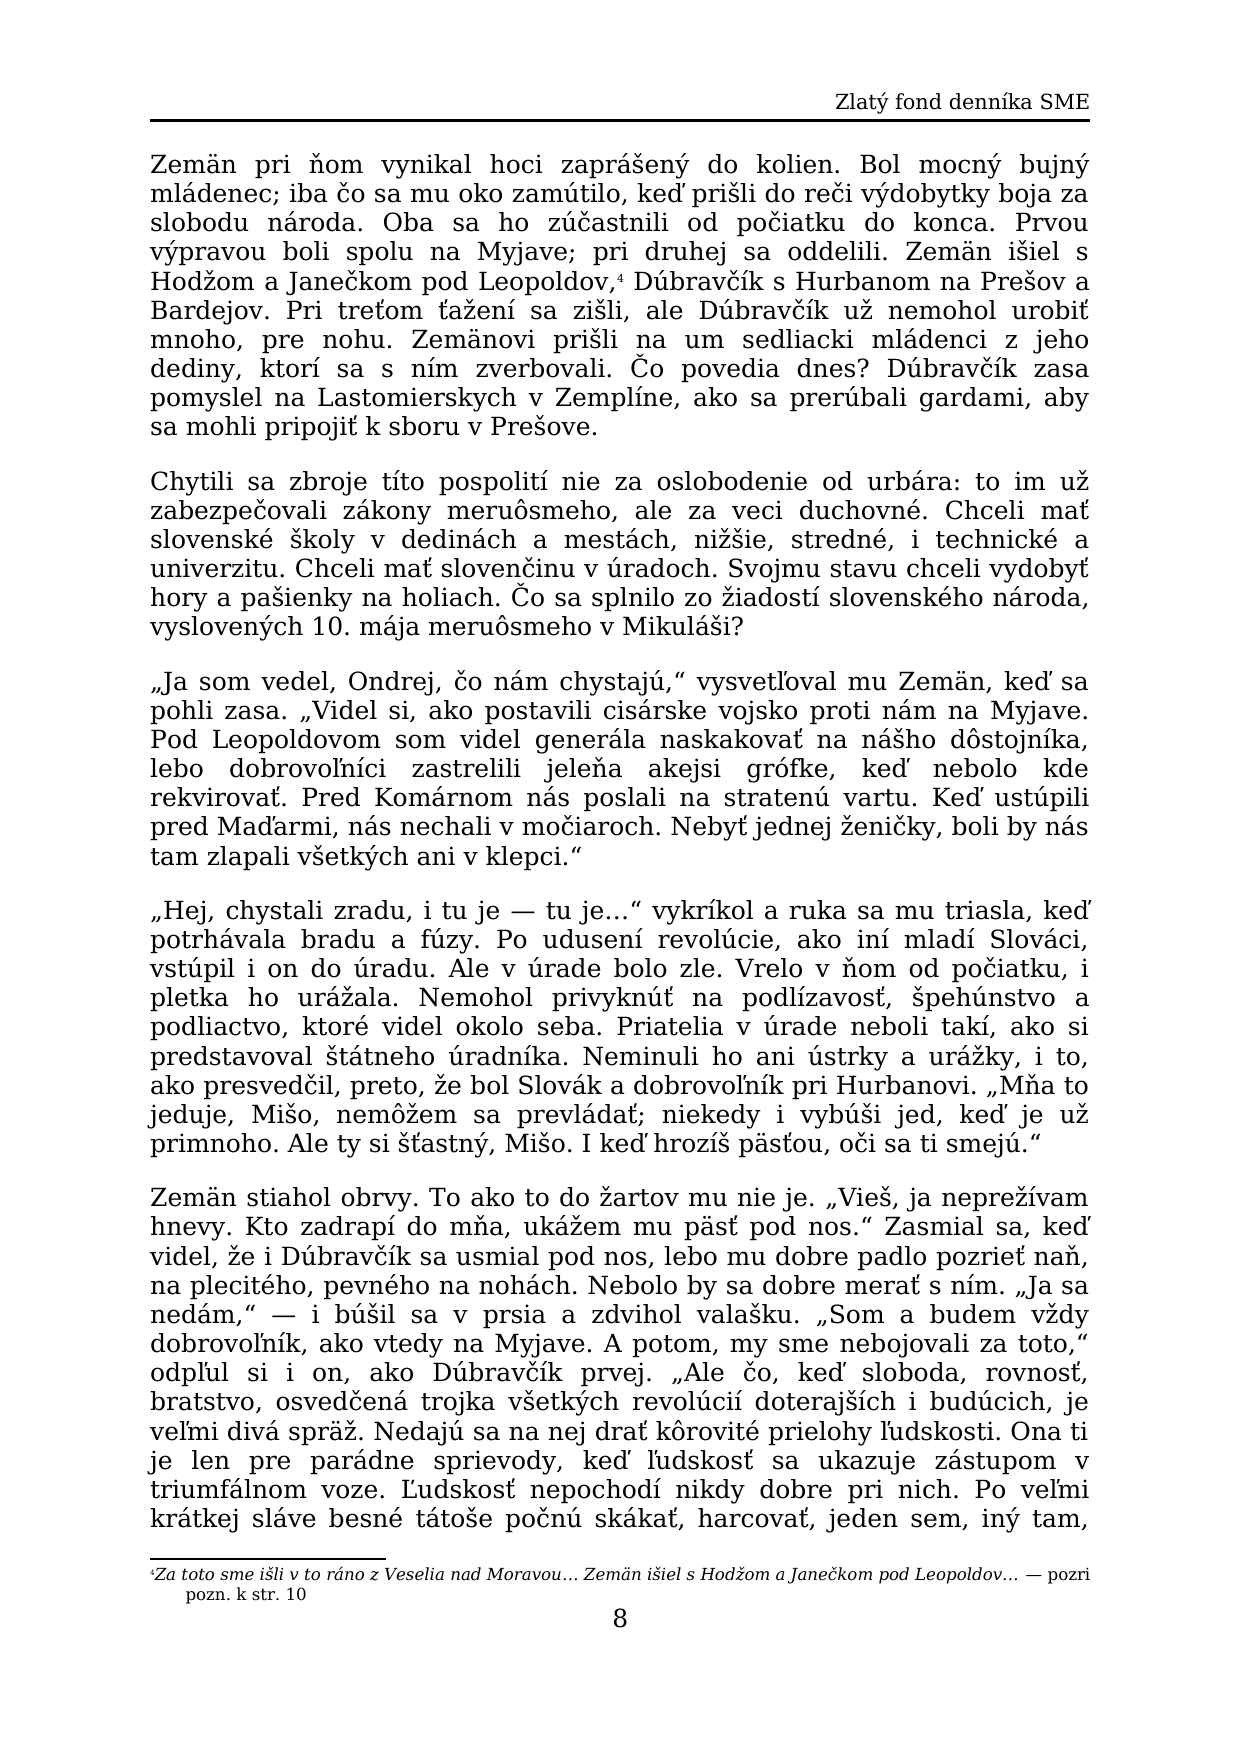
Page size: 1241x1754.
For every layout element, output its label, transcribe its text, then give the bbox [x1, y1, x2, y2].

text Chytili sa zbroje títo pospolití nie za oslobodenie od urbára: to im už zabezpečovali zákony meruôsmeho, ale za veci duchovné. Chceli mať slovenské školy v dedinách a mestách, nižšie, stredné, i technické a univerzitu. Chceli mať slovenčinu v úradoch. Svojmu stavu chceli vydobyť hory a pašienky na holiach. Čo sa splnilo zo žiadostí slovenského národa, vyslovených 10. mája meruôsmeho v Mikuláši? [150, 467, 1090, 642]
text „Ja som vedel, Ondrej, čo nám chystajú,“ vysvetľoval mu Zemän, keď sa pohli zasa. „Videl si, ako postavili cisárske vojsko proti nám na Myjave. Pod Leopoldovom som videl generála naskakovať na nášho dôstojníka, lebo dobrovoľníci zastrelili jeleňa akejsi grófke, keď nebolo kde rekvirovať. Pred Komárnom nás poslali na stratenú vartu. Keď ustúpili pred Maďarmi, nás nechali v močiaroch. Nebyť jednej ženičky, boli by nás tam zlapali všetkých ani v klepci.“ [150, 667, 1090, 871]
text Zemän stiahol obrvy. To ako to do žartov mu nie je. „Vieš, ja neprežívam hnevy. Kto zadrapí do mňa, ukážem mu päsť pod nos.“ Zasmial sa, keď videl, že i Dúbravčík sa usmial pod nos, lebo mu dobre padlo pozrieť naň, na plecitého, pevného na nohách. Nebolo by sa dobre merať s ním. „Ja sa nedám,“ — i búšil sa v prsia a zdvihol valašku. „Som a budem vždy dobrovoľník, ako vtedy na Myjave. A potom, my sme nebojovali za toto,“ odpľul si i on, ako Dúbravčík prvej. „Ale čo, keď sloboda, rovnosť, bratstvo, osvedčená trojka všetkých revolúcií doterajších i budúcich, je veľmi divá spräž. Nedajú sa na nej drať kôrovité prielohy ľudskosti. Ona ti je len pre parádne sprievody, keď ľudskosť sa ukazuje zástupom v triumfálnom voze. Ľudskosť nepochodí nikdy dobre pri nich. Po veľmi krátkej sláve besné tátoše počnú skákať, harcovať, jeden sem, iný tam, [150, 1183, 1090, 1533]
text Zemän pri ňom vynikal hoci zaprášený do kolien. Bol mocný bujný mládenec; iba čo sa mu oko zamútilo, keď prišli do reči výdobytky boja za slobodu národa. Oba sa ho zúčastnili od počiatku do konca. Prvou výpravou boli spolu na Myjave; pri druhej sa oddelili. Zemän išiel s Hodžom a Janečkom pod Leopoldov,4 Dúbravčík s Hurbanom na Prešov a Bardejov. Pri treťom ťažení sa zišli, ale Dúbravčík už nemohol urobiť mnoho, pre nohu. Zemänovi prišli na um sedliacki mládenci z jeho dediny, ktorí sa s ním zverbovali. Čo povedia dnes? Dúbravčík zasa pomyslel na Lastomierskych v Zemplíne, ako sa prerúbali gardami, aby sa mohli pripojiť k sboru v Prešove. [150, 150, 1090, 442]
text 4Za toto sme išli v to ráno z Veselia nad Moravou… Zemän išiel s Hodžom a Janečkom pod Leopoldov… — pozri pozn. k str. 10 [150, 1565, 1090, 1604]
text „Hej, chystali zradu, i tu je — tu je…“ vykríkol a ruka sa mu triasla, keď potrhávala bradu a fúzy. Po udusení revolúcie, ako iní mladí Slováci, vstúpil i on do úradu. Ale v úrade bolo zle. Vrelo v ňom od počiatku, i pletka ho urážala. Nemohol privyknúť na podlízavosť, špehúnstvo a podliactvo, ktoré videl okolo seba. Priatelia v úrade neboli takí, ako si predstavoval štátneho úradníka. Neminuli ho ani ústrky a urážky, i to, ako presvedčil, preto, že bol Slovák a dobrovoľník pri Hurbanovi. „Mňa to jeduje, Mišo, nemôžem sa prevládať; niekedy i vybúši jed, keď je už primnoho. Ale ty si šťastný, Mišo. I keď hrozíš päsťou, oči sa ti smejú.“ [150, 896, 1090, 1158]
